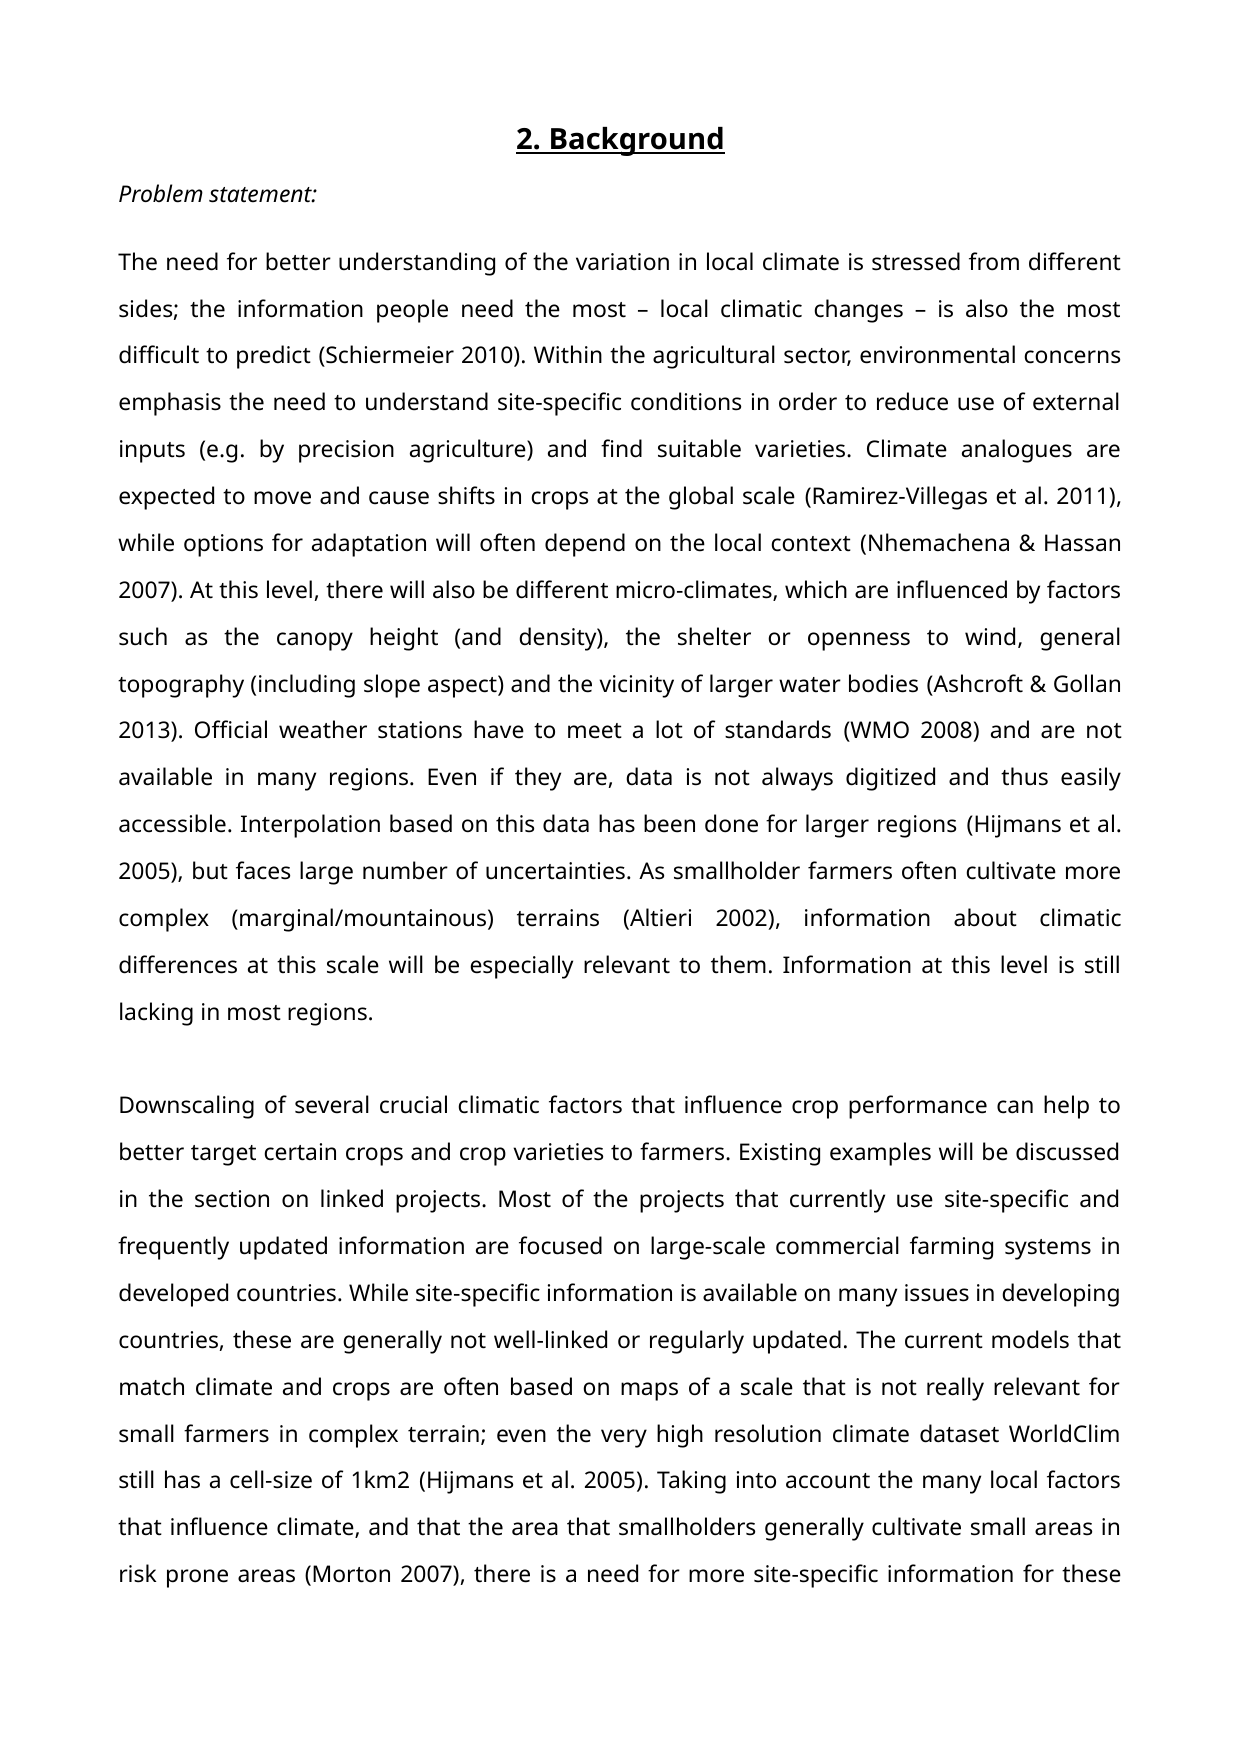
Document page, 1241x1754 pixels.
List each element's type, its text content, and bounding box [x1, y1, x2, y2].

text Problem statement: [118, 178, 1122, 209]
text 2. Background [118, 118, 1122, 158]
text Downscaling of several crucial climatic factors that influence crop performance can help to better target certain crops and crop varieties to farmers. Existing examples will be discussed in the section on linked projects. Most of the projects that currently use site-specific and frequently updated information are focused on large-scale commercial farming systems in developed countries. While site-specific information is available on many issues in developing countries, these are generally not well-linked or regularly updated. The current models that match climate and crops are often based on maps of a scale that is not really relevant for small farmers in complex terrain; even the very high resolution climate dataset WorldClim still has a cell-size of 1km2 (Hijmans et al. 2005)⁠. Taking into account the many local factors that influence climate, and that the area that smallholders generally cultivate small areas in risk prone areas (Morton 2007)⁠, there is a need for more site-specific information for these [118, 1089, 1122, 1589]
text The need for better understanding of the variation in local climate is stressed from different sides; the information people need the most – local climatic changes – is also the most difficult to predict (Schiermeier 2010)⁠. Within the agricultural sector, environmental concerns emphasis the need to understand site-specific conditions in order to reduce use of external inputs (e.g. by precision agriculture) and find suitable varieties. Climate analogues are expected to move and cause shifts in crops at the global scale (Ramirez-Villegas et al. 2011)⁠, while options for adaptation will often depend on the local context (Nhemachena & Hassan 2007)⁠. At this level, there will also be different micro-climates, which are influenced by factors such as the canopy height (and density), the shelter or openness to wind, general topography (including slope aspect) and the vicinity of larger water bodies (Ashcroft & Gollan 2013)⁠. Official weather stations have to meet a lot of standards (WMO 2008)⁠ and are not available in many regions. Even if they are, data is not always digitized and thus easily accessible. Interpolation based on this data has been done for larger regions (Hijmans et al. 2005)⁠, but faces large number of uncertainties. As smallholder farmers often cultivate more complex (marginal/mountainous) terrains (Altieri 2002)⁠, information about climatic differences at this scale will be especially relevant to them. Information at this level is still lacking in most regions. [118, 246, 1122, 1027]
